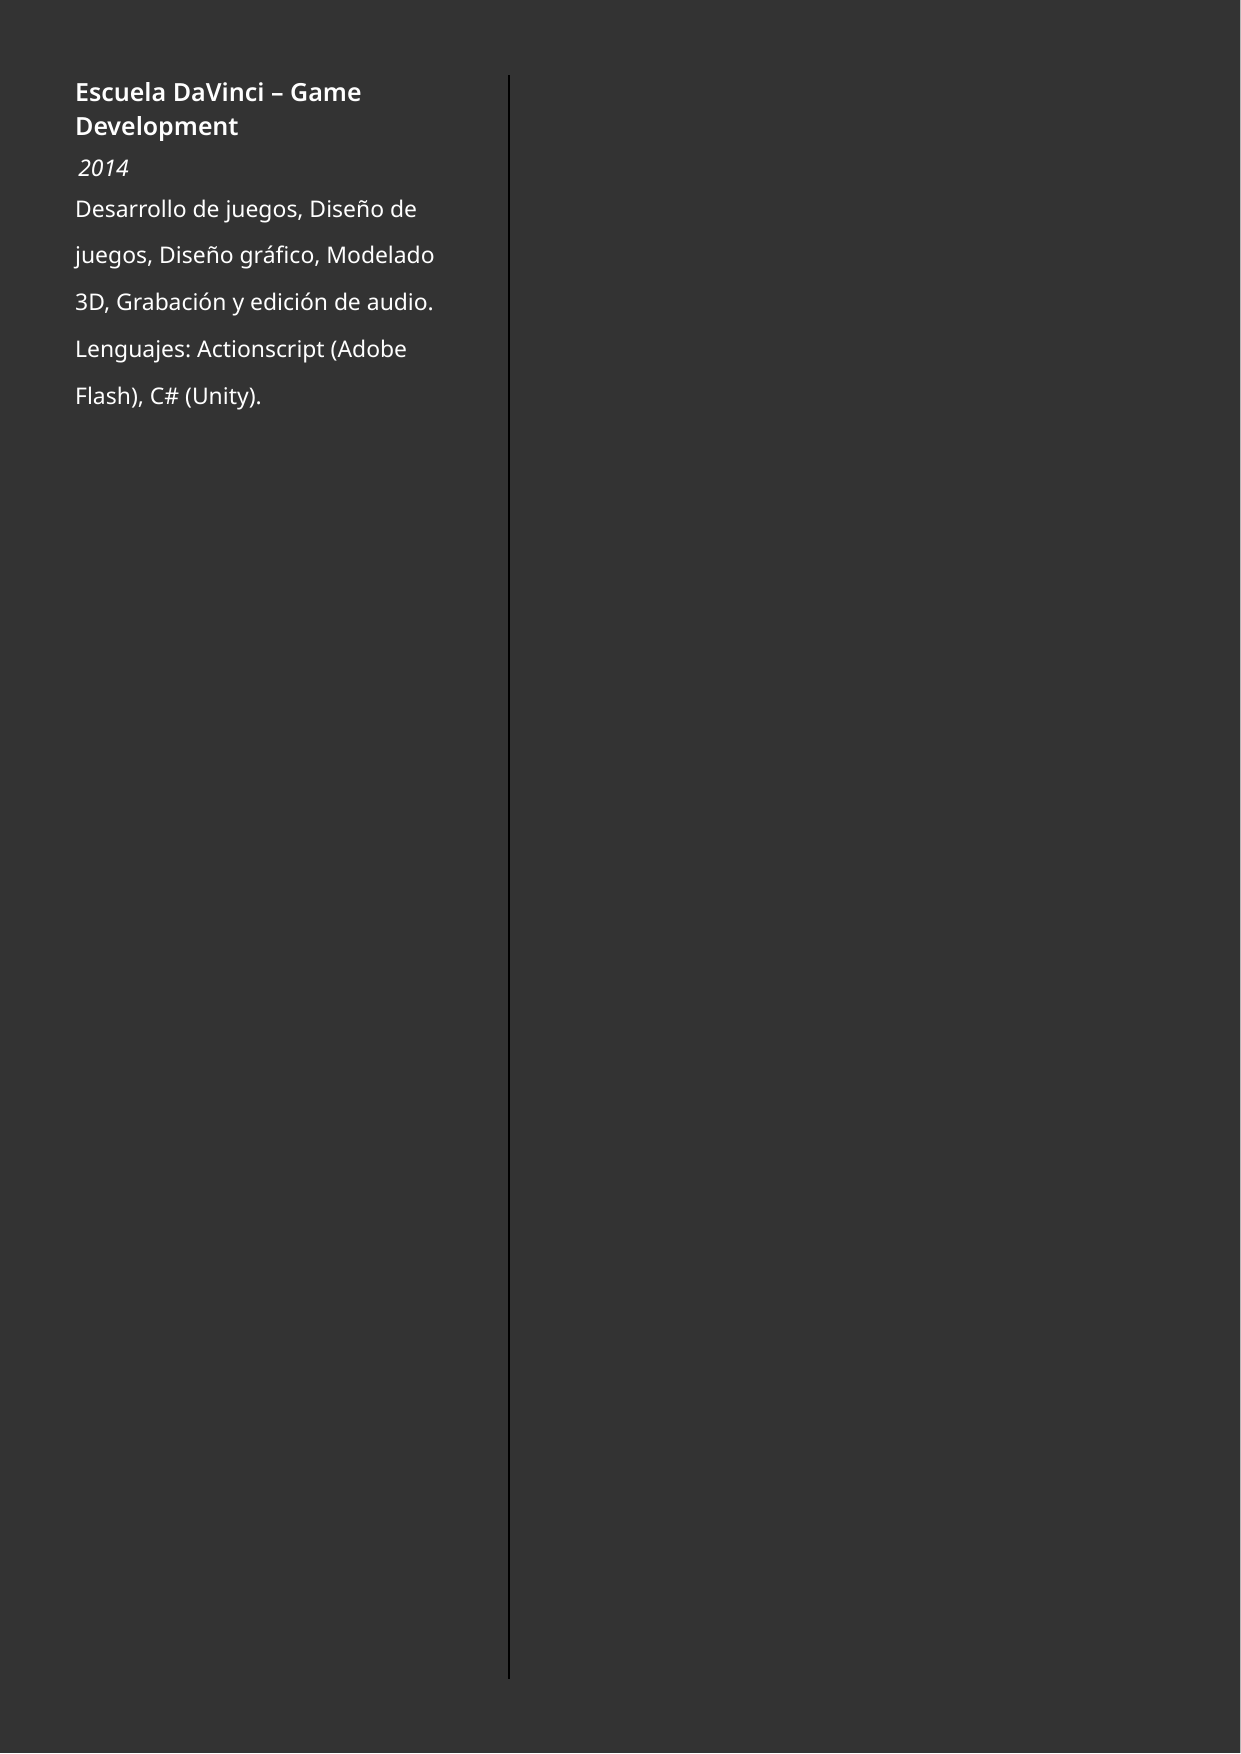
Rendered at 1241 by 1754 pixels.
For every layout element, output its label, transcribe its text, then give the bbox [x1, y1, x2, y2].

subtitle Escuela DaVinci – Game Development [75, 75, 471, 143]
subtitle 2014 [75, 149, 471, 186]
text Desarrollo de juegos, Diseño de juegos, Diseño gráfico, Modelado 3D, Grabación y edición de audio. Lenguajes: Actionscript (Adobe Flash), C# (Unity). [75, 192, 471, 411]
